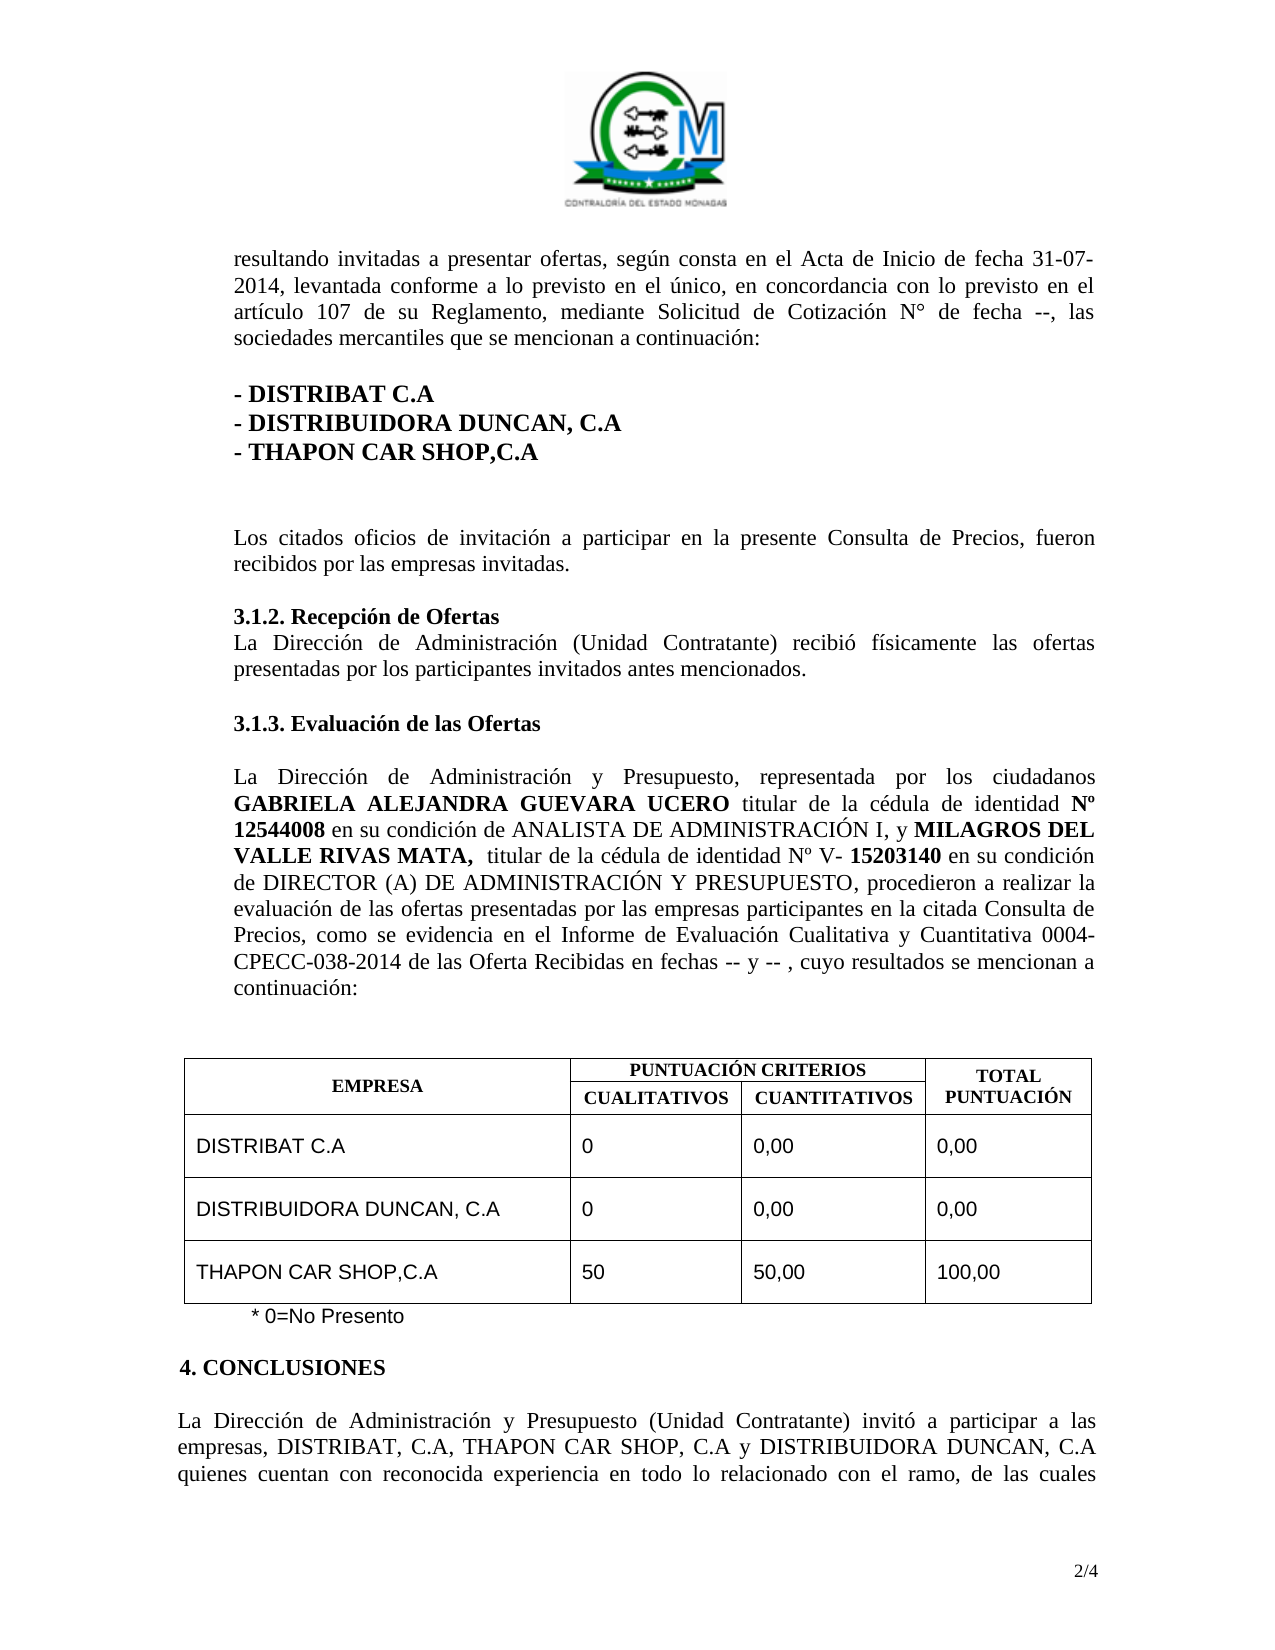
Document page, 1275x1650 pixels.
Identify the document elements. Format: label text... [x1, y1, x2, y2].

table_cell 0,00 [926, 1178, 1091, 1240]
text 4. CONCLUSIONES [179, 1354, 1095, 1381]
table_cell 0,00 [742, 1178, 925, 1240]
text * 0=No Presento [251, 1304, 1098, 1328]
text resultando invitadas a presentar ofertas, según consta en el Acta de Inicio de fecha 31-07-2014, levantada conforme a lo previsto en el único, en concordancia con lo previsto en el artículo 107 de su Reglamento, mediante Solicitud de Cotización N° de fecha --, las sociedades mercantiles que se mencionan a continuación: [233, 245, 1094, 351]
table_cell 0,00 [742, 1115, 925, 1177]
text La Dirección de Administración y Presupuesto, representada por los ciudadanos GABRIELA ALEJANDRA GUEVARA UCERO titular de la cédula de identidad Nº 12544008 en su condición de ANALISTA DE ADMINISTRACIÓN I, y MILAGROS DEL VALLE RIVAS MATA, titular de la cédula de identidad Nº V- 15203140 en su condición de DIRECTOR (A) DE ADMINISTRACIÓN Y PRESUPUESTO, procedieron a realizar la evaluación de las ofertas presentadas por las empresas participantes en la citada Consulta de Precios, como se evidencia en el Informe de Evaluación Cualitativa y Cuantitativa 0004-CPECC-038-2014 de las Oferta Recibidas en fechas -- y -- , cuyo resultados se mencionan a continuación: [233, 763, 1095, 1000]
table_cell 0 [571, 1178, 741, 1240]
table_cell CUANTITATIVOS [742, 1082, 925, 1113]
text 3.1.2. Recepción de Ofertas [233, 603, 1096, 629]
table_cell 100,00 [926, 1241, 1091, 1303]
text - DISTRIBAT C.A - DISTRIBUIDORA DUNCAN, C.A - THAPON CAR SHOP,C.A [233, 379, 1094, 494]
text La Dirección de Administración (Unidad Contratante) recibió físicamente las ofertas presentadas por los participantes invitados antes mencionados. [233, 629, 1096, 682]
table_cell 0,00 [926, 1115, 1091, 1177]
table_cell 0 [571, 1115, 741, 1177]
table_cell CUALITATIVOS [571, 1082, 741, 1113]
table_header EMPRESA [185, 1059, 570, 1113]
table_cell DISTRIBAT C.A [185, 1115, 570, 1177]
table_cell 50 [571, 1241, 741, 1303]
picture [562, 69, 730, 210]
table_cell THAPON CAR SHOP,C.A [185, 1241, 570, 1303]
text Los citados oficios de invitación a participar en la presente Consulta de Precios, fueron recibidos por las empresas invitadas. [233, 524, 1096, 576]
text 3.1.3. Evaluación de las Ofertas [233, 711, 1095, 737]
table_cell 50,00 [742, 1241, 925, 1303]
table_header PUNTUACIÓN CRITERIOS [571, 1059, 925, 1081]
table_header TOTAL PUNTUACIÓN [926, 1059, 1091, 1113]
table_cell DISTRIBUIDORA DUNCAN, C.A [185, 1178, 570, 1240]
text La Dirección de Administración y Presupuesto (Unidad Contratante) invitó a participar a las empresas, DISTRIBAT, C.A, THAPON CAR SHOP, C.A y DISTRIBUIDORA DUNCAN, C.A quienes cuentan con reconocida experiencia en todo lo relacionado con el ramo, de las cuales [177, 1407, 1098, 1486]
